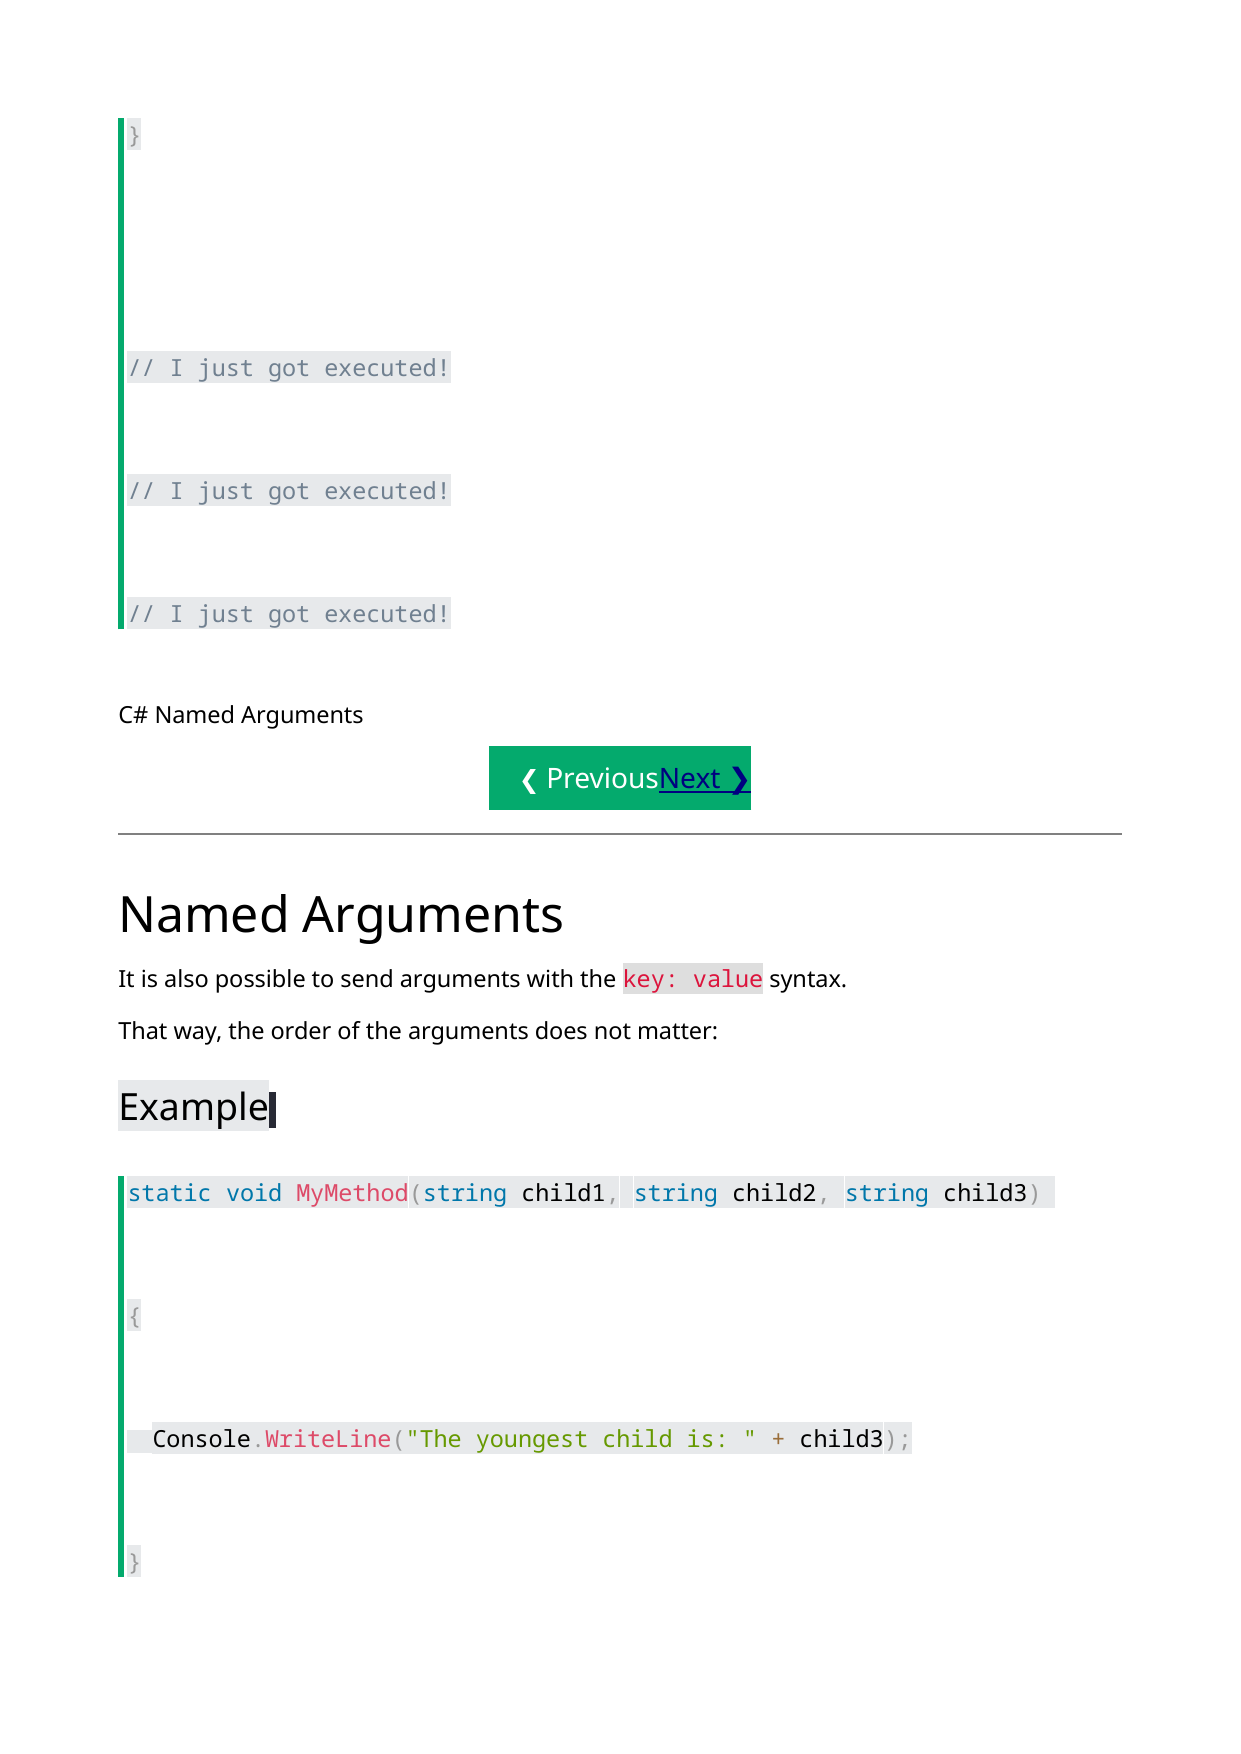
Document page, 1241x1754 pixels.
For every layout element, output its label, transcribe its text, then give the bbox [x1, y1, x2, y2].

text That way, the order of the arguments does not matter: [118, 1014, 1122, 1046]
subtitle Example [118, 1080, 1122, 1131]
text } [124, 118, 1122, 150]
text // I just got executed! [124, 474, 1122, 506]
text { [124, 1299, 1122, 1331]
subtitle C# Named Arguments [118, 698, 1122, 730]
text Console.WriteLine("The youngest child is: " + child3); [124, 1422, 1122, 1454]
text static void MyMethod(string child1, string child2, string child3) [124, 1176, 1122, 1208]
text [118, 746, 489, 809]
text ❮ PreviousNext ❯ [490, 746, 1122, 809]
text // I just got executed! [124, 351, 1122, 383]
subtitle Named Arguments [118, 879, 1122, 947]
text It is also possible to send arguments with the key: value syntax. [118, 963, 1122, 994]
text // I just got executed! [124, 597, 1122, 629]
text } [124, 1545, 1122, 1577]
